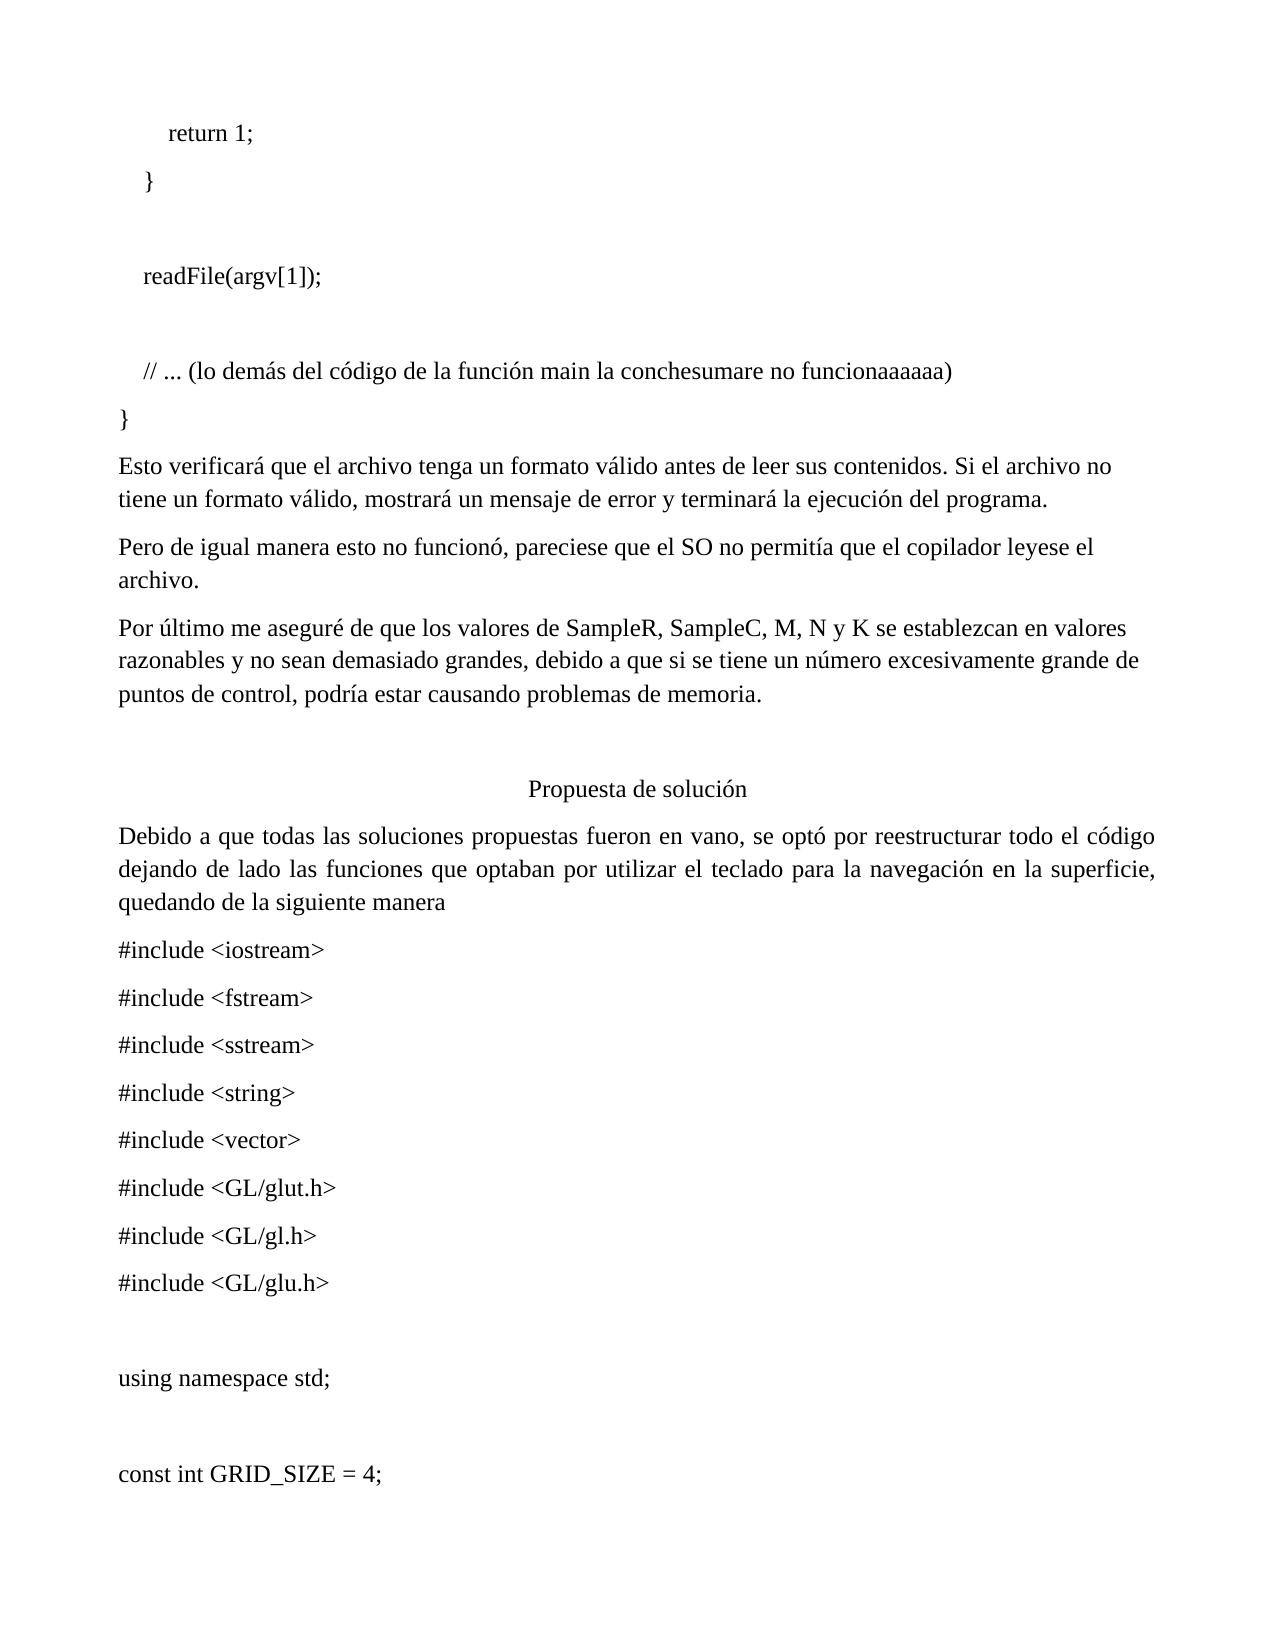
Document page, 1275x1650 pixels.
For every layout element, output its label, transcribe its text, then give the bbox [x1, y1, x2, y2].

text // ... (lo demás del código de la función main la conchesumare no funcionaaaaaa) [118, 356, 1157, 385]
text Esto verificará que el archivo tenga un formato válido antes de leer sus contenidos. Si el archivo no tiene un formato válido, mostrará un mensaje de error y terminará la ejecución del programa. [118, 451, 1157, 513]
text #include <GL/glu.h> [118, 1268, 1157, 1297]
text const int GRID_SIZE = 4; [118, 1459, 1157, 1487]
text #include <GL/glut.h> [118, 1173, 1157, 1202]
text } [118, 404, 1157, 432]
text Propuesta de solución [118, 774, 1157, 803]
text #include <vector> [118, 1126, 1157, 1154]
text readFile(argv[1]); [118, 261, 1157, 290]
text #include <iostream> [118, 935, 1157, 964]
text #include <GL/gl.h> [118, 1221, 1157, 1249]
text Pero de igual manera esto no funcionó, pareciese que el SO no permitía que el copilador leyese el archivo. [118, 532, 1157, 594]
text Debido a que todas las soluciones propuestas fueron en vano, se optó por reestructurar todo el código dejando de lado las funciones que optaban por utilizar el teclado para la navegación en la superficie, quedando de la siguiente manera [118, 821, 1157, 916]
text } [118, 166, 1157, 194]
text using namespace std; [118, 1363, 1157, 1392]
text #include <sstream> [118, 1030, 1157, 1059]
text #include <fstream> [118, 983, 1157, 1011]
text Por último me aseguré de que los valores de SampleR, SampleC, M, N y K se establezcan en valores razonables y no sean demasiado grandes, debido a que si se tiene un número excesivamente grande de puntos de control, podría estar causando problemas de memoria. [118, 613, 1157, 707]
text #include <string> [118, 1078, 1157, 1107]
text return 1; [118, 118, 1157, 147]
